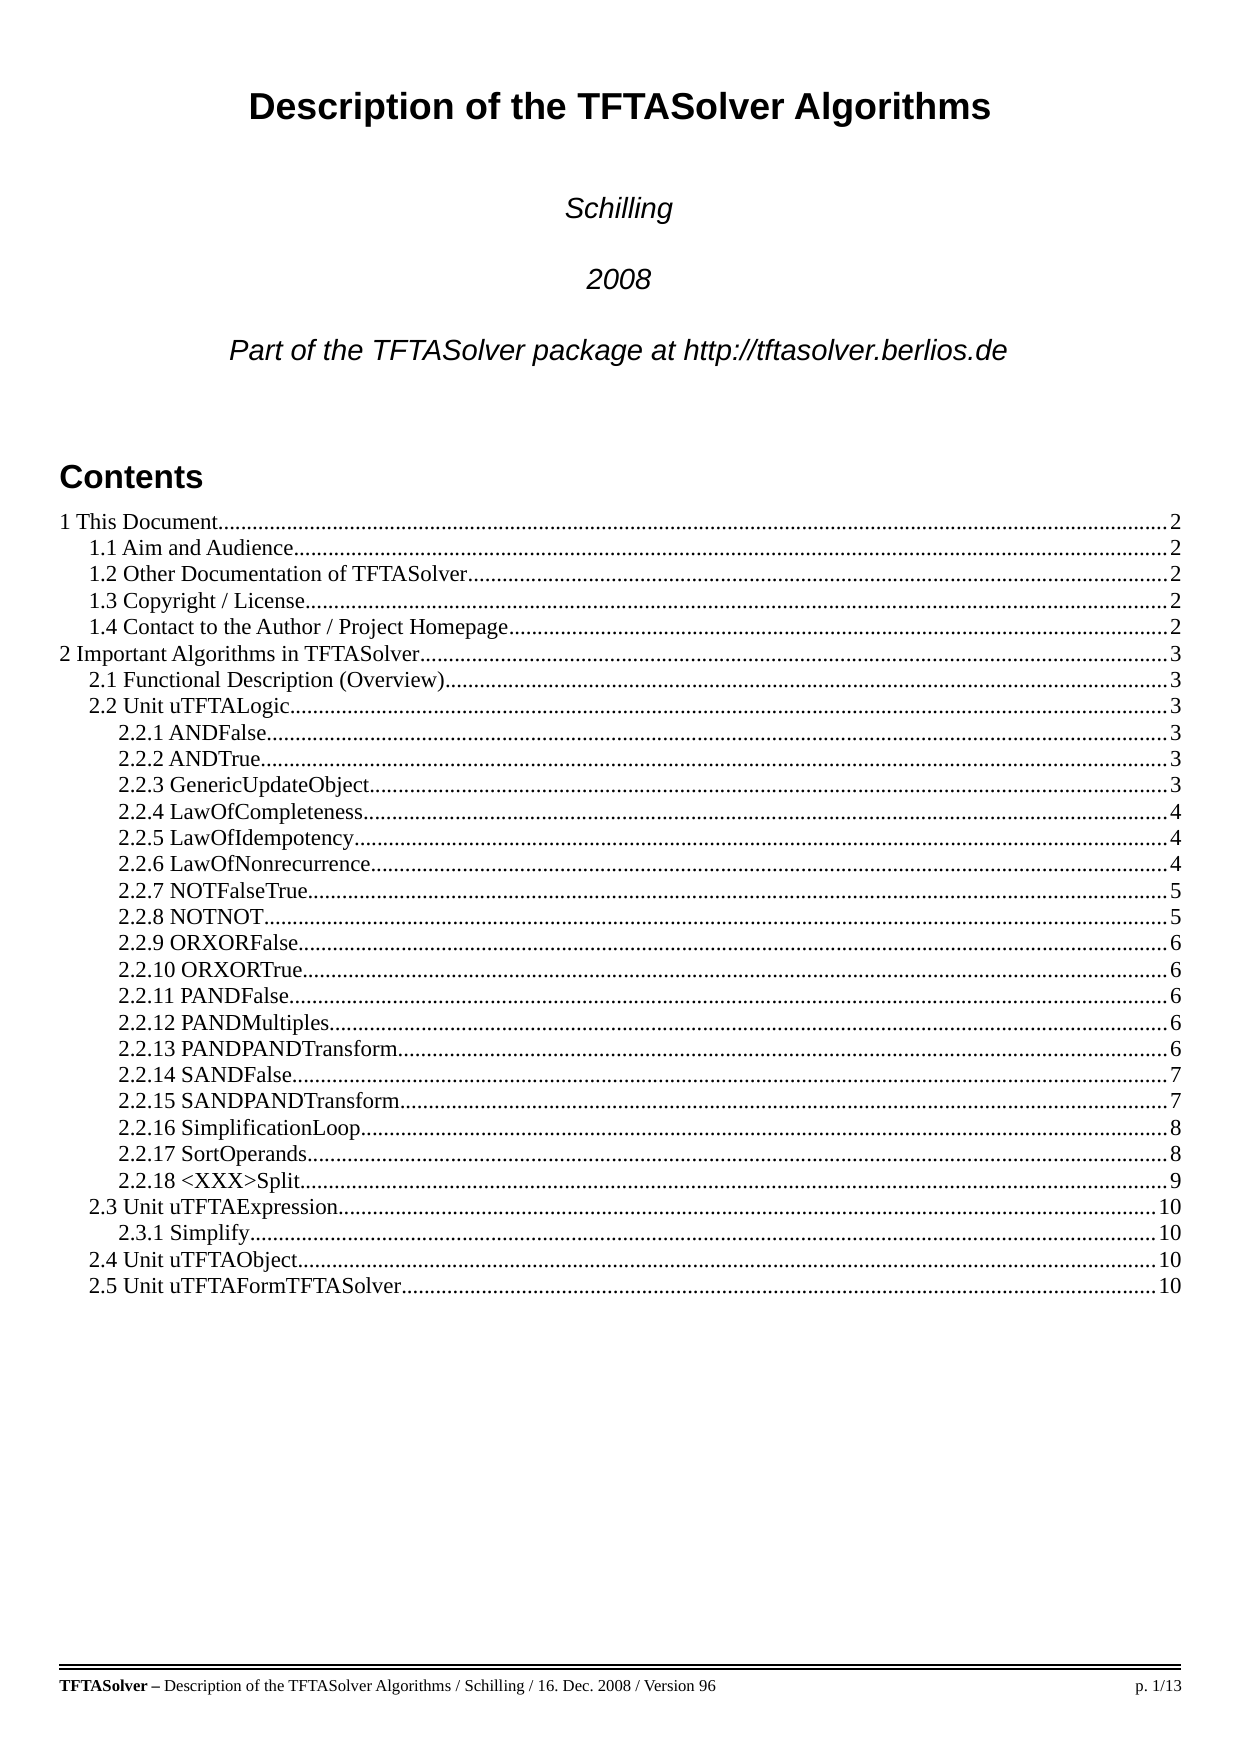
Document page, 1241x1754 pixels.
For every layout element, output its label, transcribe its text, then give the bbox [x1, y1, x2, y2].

text 2.2.5 LawOfIdempotency 4 [118, 824, 1181, 850]
text 2.3.1 Simplify 10 [118, 1219, 1181, 1246]
title Description of the TFTASolver Algorithms [59, 84, 1181, 127]
text 2.2.18 <XXX>Split 9 [118, 1167, 1181, 1193]
text 2.2.14 SANDFalse 7 [118, 1061, 1181, 1088]
subtitle Contents [59, 457, 1181, 495]
text 2.1 Functional Description (Overview) 3 [88, 666, 1181, 692]
text 2.2.13 PANDPANDTransform 6 [118, 1035, 1181, 1061]
text 2.2.15 SANDPANDTransform 7 [118, 1088, 1181, 1114]
text 2.2.10 ORXORTrue 6 [118, 956, 1181, 982]
text 2.2.1 ANDFalse 3 [118, 719, 1181, 745]
subtitle Part of the TFTASolver package at http://tftasolver.berlios.de [59, 333, 1181, 367]
text 2 Important Algorithms in TFTASolver 3 [59, 639, 1181, 666]
text 2.2.17 SortOperands 8 [118, 1140, 1181, 1167]
text 2.2.11 PANDFalse 6 [118, 982, 1181, 1008]
text 2.2.16 SimplificationLoop 8 [118, 1114, 1181, 1140]
subtitle Schilling [59, 191, 1181, 224]
text 2.2.2 ANDTrue 3 [118, 745, 1181, 771]
text 2.2.8 NOTNOT 5 [118, 903, 1181, 929]
text 1.2 Other Documentation of TFTASolver 2 [88, 561, 1181, 587]
text 2.2.4 LawOfCompleteness 4 [118, 798, 1181, 824]
text 2.3 Unit uTFTAExpression 10 [88, 1193, 1181, 1219]
text 1 This Document 2 [59, 508, 1181, 534]
text 1.3 Copyright / License 2 [88, 587, 1181, 613]
text 2.2 Unit uTFTALogic 3 [88, 692, 1181, 719]
text 2.2.3 GenericUpdateObject 3 [118, 771, 1181, 798]
text 2.4 Unit uTFTAObject 10 [88, 1246, 1181, 1272]
subtitle 2008 [59, 262, 1181, 296]
text 1.4 Contact to the Author / Project Homepage 2 [88, 613, 1181, 639]
text 1.1 Aim and Audience 2 [88, 534, 1181, 561]
text 2.2.6 LawOfNonrecurrence 4 [118, 850, 1181, 877]
text 2.2.7 NOTFalseTrue 5 [118, 877, 1181, 903]
text 2.2.9 ORXORFalse 6 [118, 929, 1181, 956]
text 2.5 Unit uTFTAFormTFTASolver 10 [88, 1272, 1181, 1298]
text 2.2.12 PANDMultiples 6 [118, 1008, 1181, 1035]
